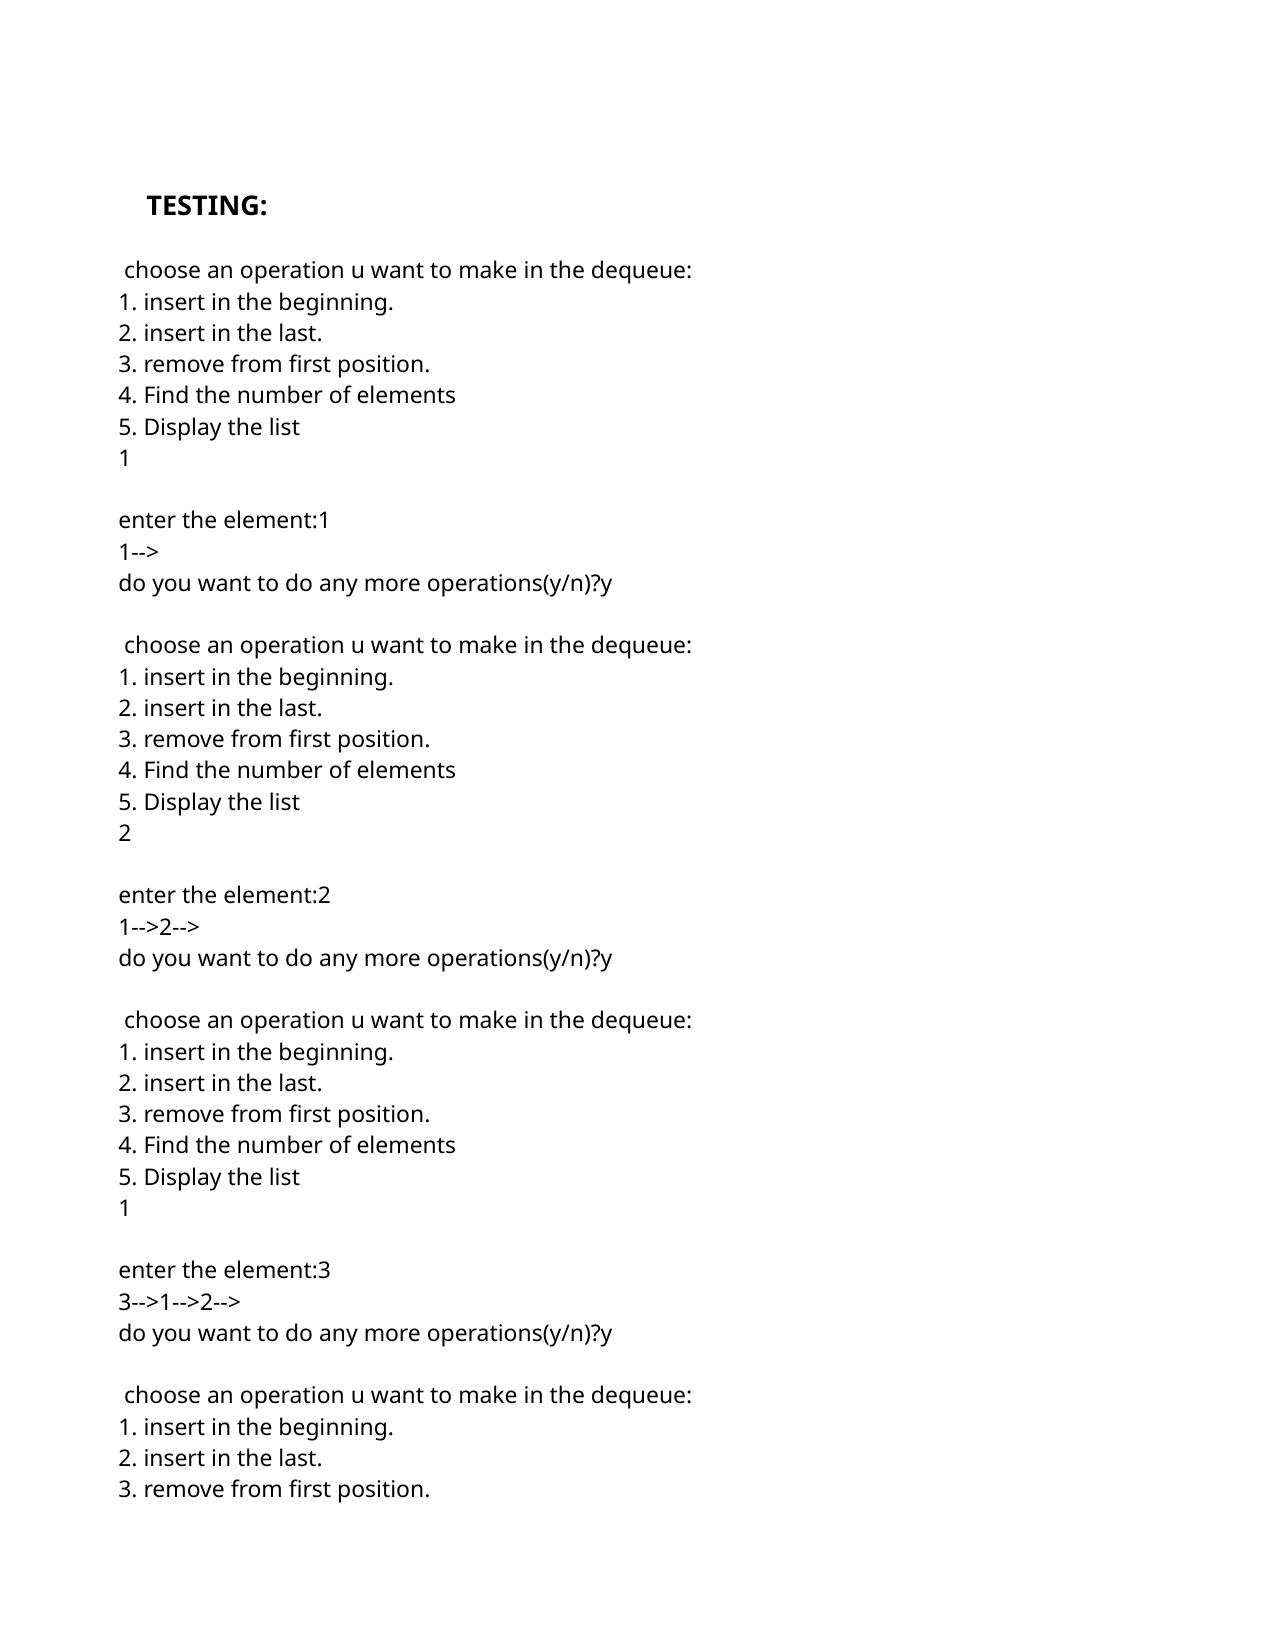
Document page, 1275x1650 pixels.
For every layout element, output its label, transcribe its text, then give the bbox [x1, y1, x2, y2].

text 2. insert in the last. [118, 317, 1157, 348]
text 2 [118, 817, 1157, 848]
text 1--> [118, 536, 1157, 567]
text TESTING: [118, 186, 1157, 223]
text 1-->2--> [118, 911, 1157, 942]
text choose an operation u want to make in the dequeue: [118, 629, 1157, 661]
text 5. Display the list [118, 786, 1157, 817]
text enter the element:1 [118, 504, 1157, 536]
text 4. Find the number of elements [118, 1129, 1157, 1161]
text 1 [118, 1192, 1157, 1223]
text 1. insert in the beginning. [118, 661, 1157, 692]
text 3-->1-->2--> [118, 1286, 1157, 1317]
text 1. insert in the beginning. [118, 1036, 1157, 1067]
text 5. Display the list [118, 411, 1157, 442]
text do you want to do any more operations(y/n)?y [118, 942, 1157, 973]
text 5. Display the list [118, 1161, 1157, 1192]
text enter the element:3 [118, 1254, 1157, 1286]
text 2. insert in the last. [118, 1442, 1157, 1473]
text 2. insert in the last. [118, 692, 1157, 723]
text 3. remove from first position. [118, 1473, 1157, 1504]
text 3. remove from first position. [118, 1098, 1157, 1129]
text choose an operation u want to make in the dequeue: [118, 254, 1157, 286]
text do you want to do any more operations(y/n)?y [118, 567, 1157, 598]
text 4. Find the number of elements [118, 379, 1157, 411]
text 3. remove from first position. [118, 348, 1157, 379]
text 1. insert in the beginning. [118, 1411, 1157, 1442]
text 3. remove from first position. [118, 723, 1157, 754]
text choose an operation u want to make in the dequeue: [118, 1379, 1157, 1411]
text 2. insert in the last. [118, 1067, 1157, 1098]
text do you want to do any more operations(y/n)?y [118, 1317, 1157, 1348]
text 1. insert in the beginning. [118, 286, 1157, 317]
text choose an operation u want to make in the dequeue: [118, 1004, 1157, 1036]
text 1 [118, 442, 1157, 473]
text 4. Find the number of elements [118, 754, 1157, 786]
text enter the element:2 [118, 879, 1157, 911]
